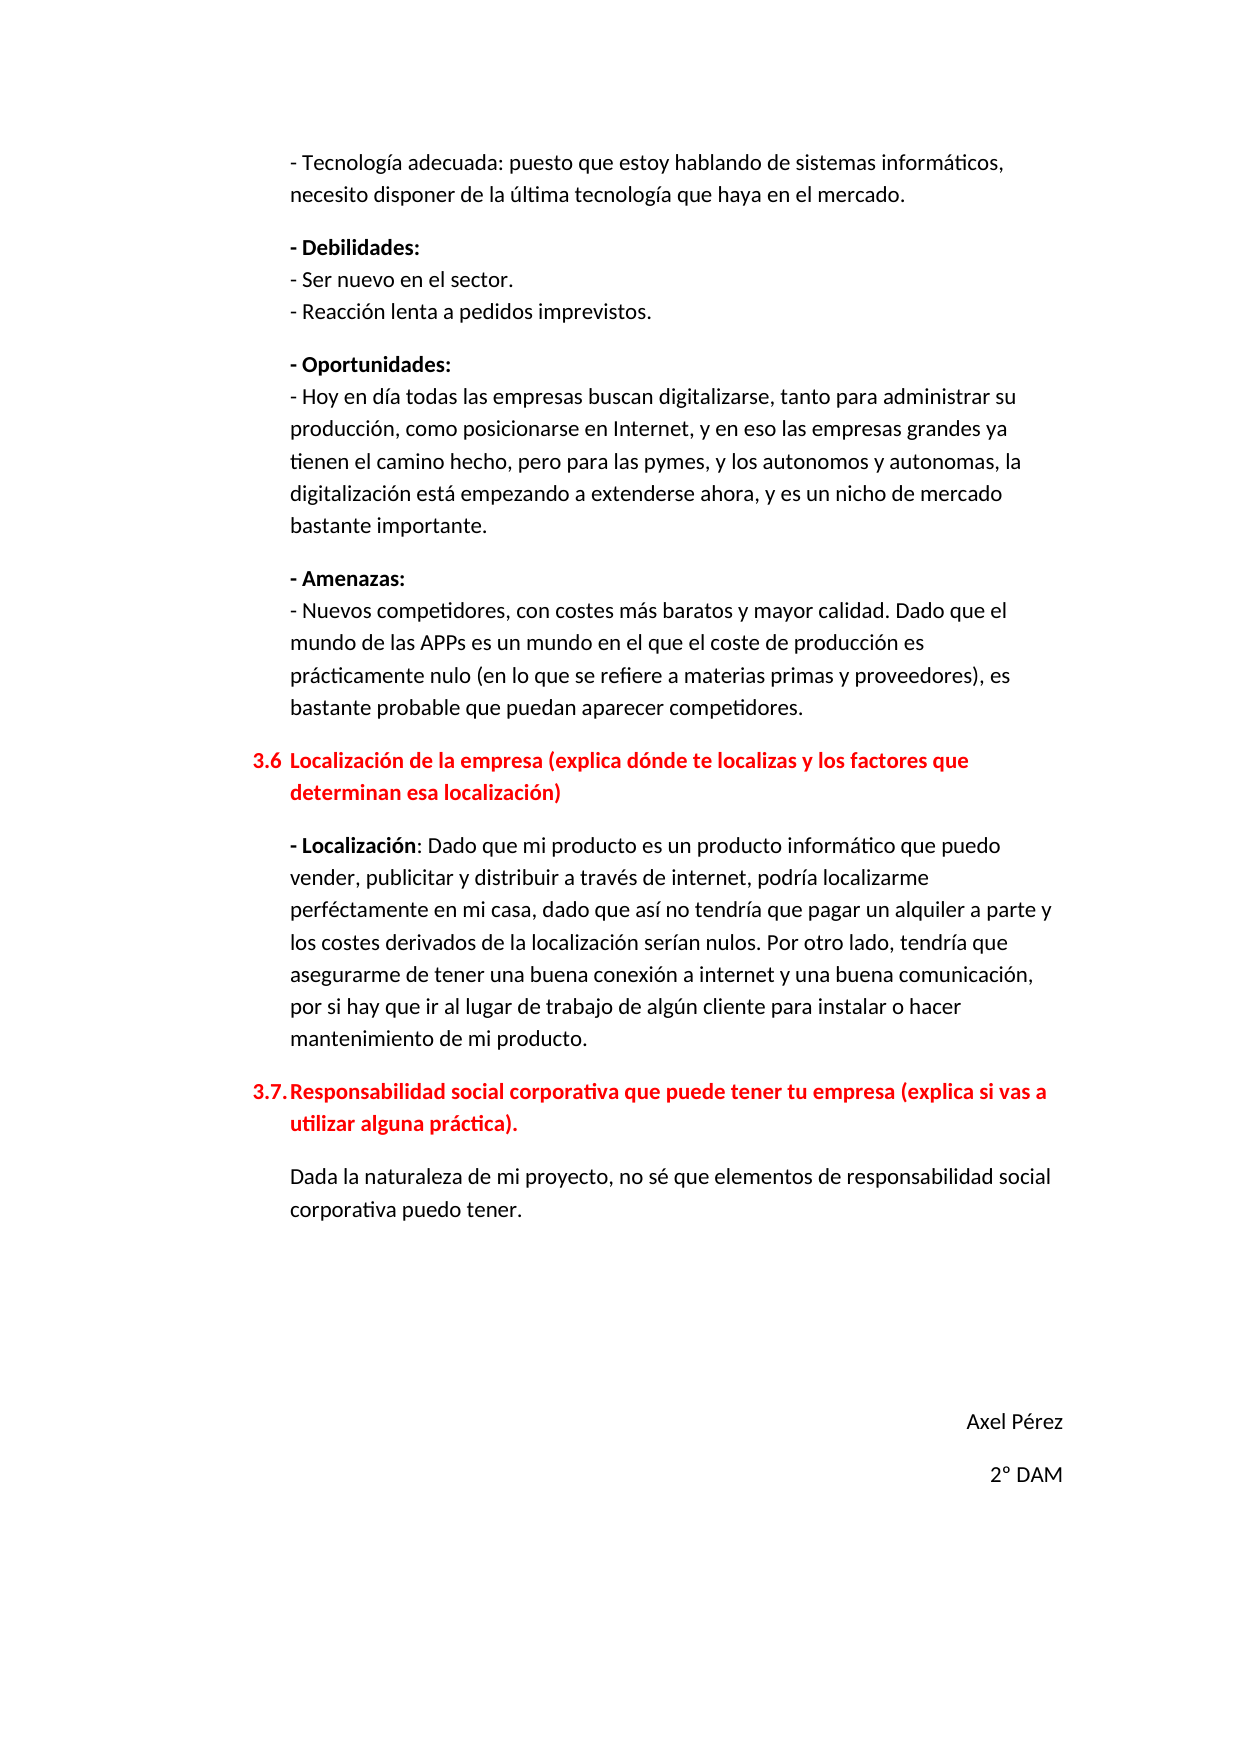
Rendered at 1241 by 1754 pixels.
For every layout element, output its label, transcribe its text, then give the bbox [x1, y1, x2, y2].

list - Localización: Dado que mi producto es un producto informático que puedo vender, publicitar y distribuir a través de internet, podría localizarme perféctamente en mi casa, dado que así no tendría que pagar un alquiler a parte y los costes derivados de la localización serían nulos. Por otro lado, tendría que asegurarme de tener una buena conexión a internet y una buena comunicación, por si hay que ir al lugar de trabajo de algún cliente para instalar o hacer mantenimiento de mi producto. [252, 831, 1063, 1052]
list - Debilidades: - Ser nuevo en el sector. - Reacción lenta a pedidos imprevistos. [252, 233, 1063, 325]
list Dada la naturaleza de mi proyecto, no sé que elementos de responsabilidad social corporativa puedo tener. [252, 1162, 1063, 1223]
list - Tecnología adecuada: puesto que estoy hablando de sistemas informáticos, necesito disponer de la última tecnología que haya en el mercado. [252, 148, 1063, 208]
text 2º DAM [177, 1460, 1063, 1488]
list Localización de la empresa (explica dónde te localizas y los factores que determinan esa localización) [252, 746, 1063, 806]
text Axel Pérez [177, 1407, 1063, 1435]
list - Amenazas: - Nuevos competidores, con costes más baratos y mayor calidad. Dado que el mundo de las APPs es un mundo en el que el coste de producción es prácticamente nulo (en lo que se refiere a materias primas y proveedores), es bastante probable que puedan aparecer competidores. [252, 564, 1063, 721]
list Responsabilidad social corporativa que puede tener tu empresa (explica si vas a utilizar alguna práctica). [252, 1077, 1063, 1137]
list - Oportunidades: - Hoy en día todas las empresas buscan digitalizarse, tanto para administrar su producción, como posicionarse en Internet, y en eso las empresas grandes ya tienen el camino hecho, pero para las pymes, y los autonomos y autonomas, la digitalización está empezando a extenderse ahora, y es un nicho de mercado bastante importante. [252, 350, 1063, 539]
